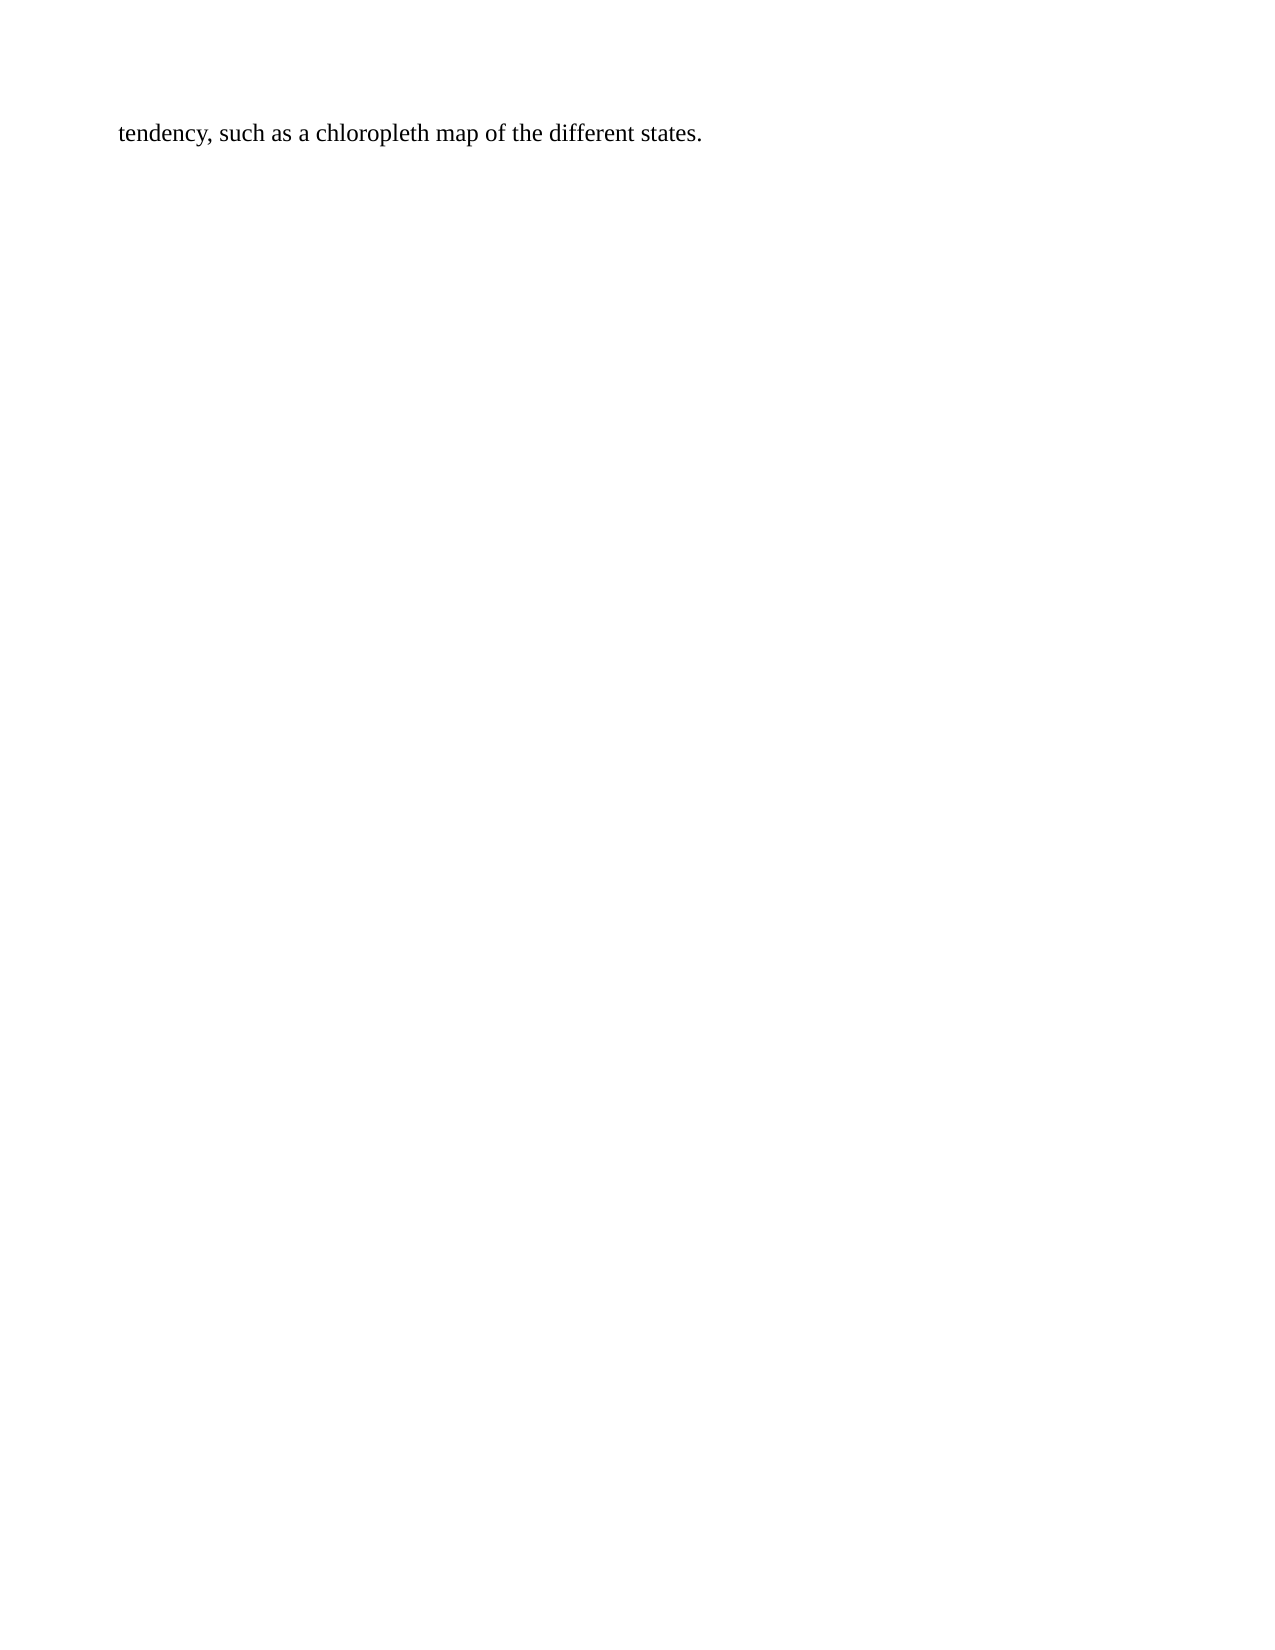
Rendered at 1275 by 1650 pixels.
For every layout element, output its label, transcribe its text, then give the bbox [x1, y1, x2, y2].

text tendency, such as a chloropleth map of the different states. [118, 118, 1157, 147]
